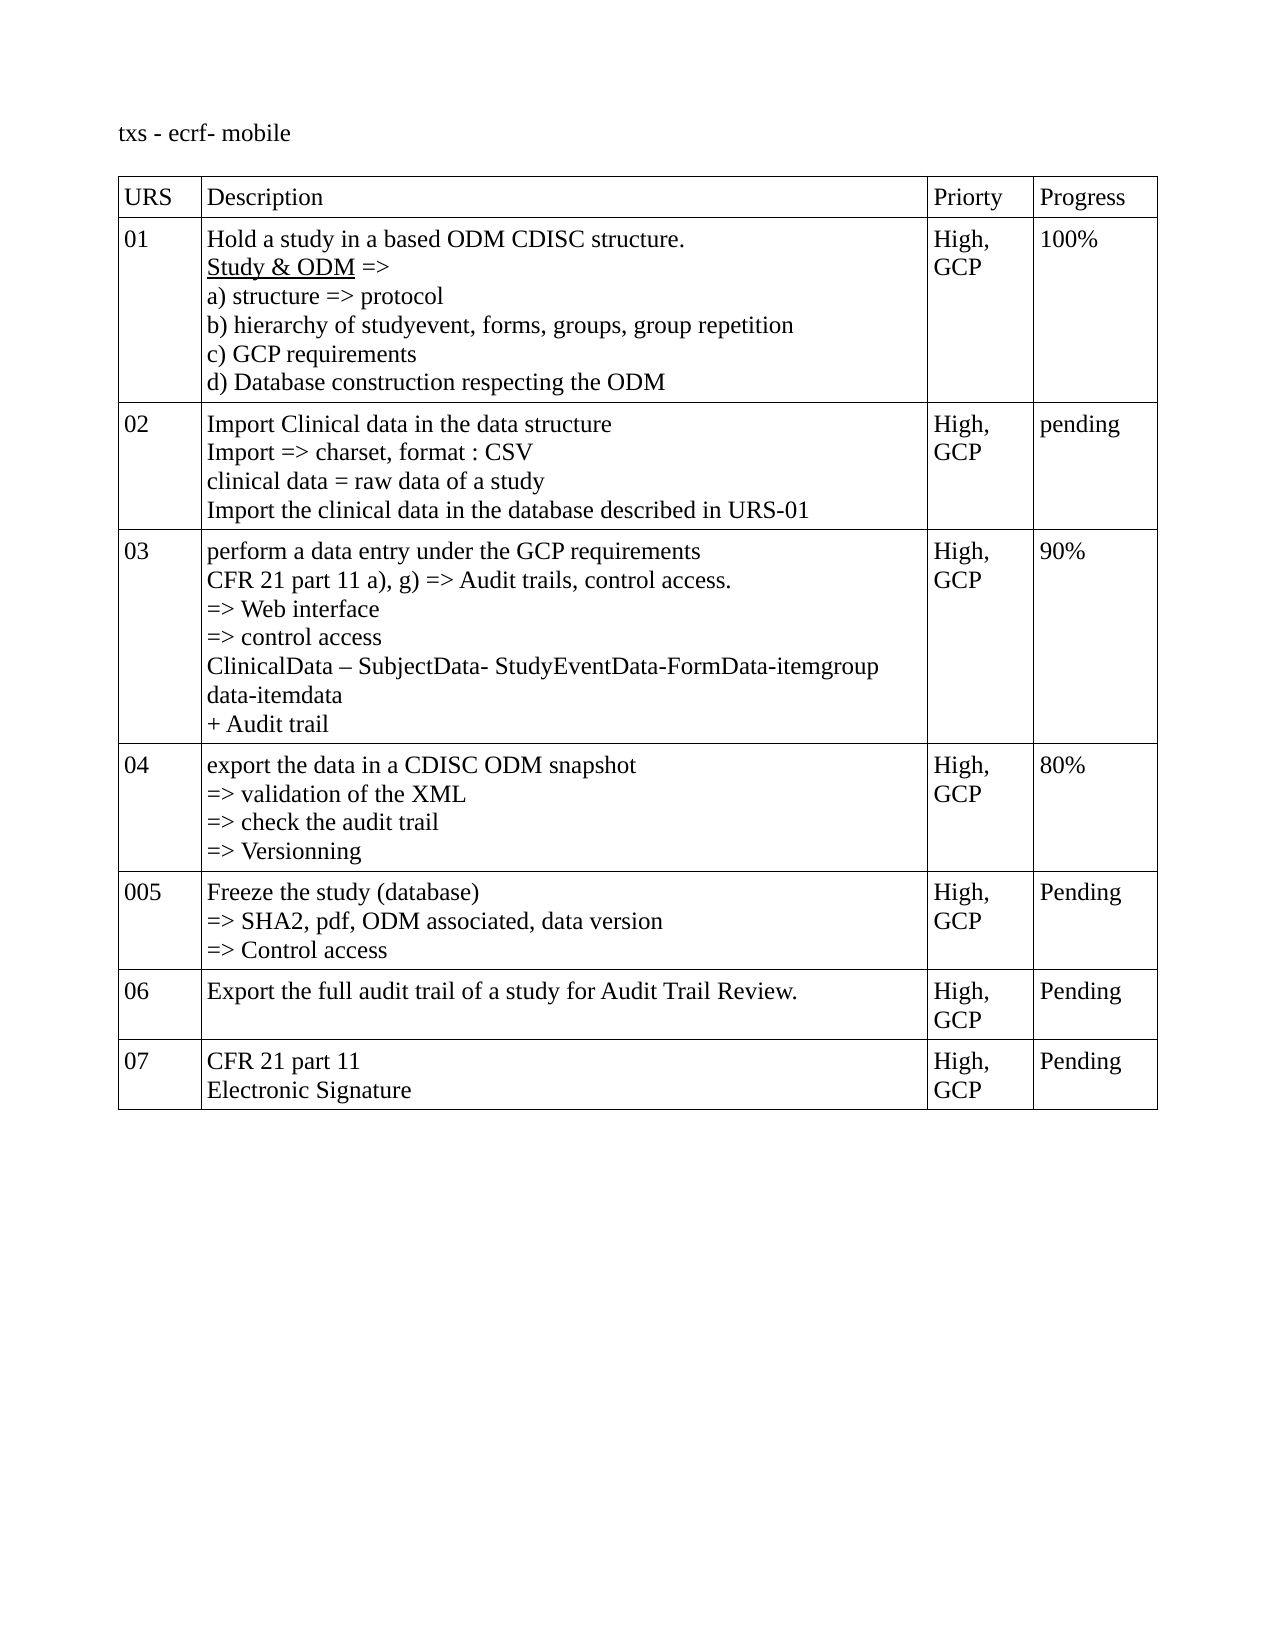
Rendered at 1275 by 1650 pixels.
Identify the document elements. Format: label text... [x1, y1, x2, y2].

table_cell 80% [1034, 744, 1157, 871]
table_header Priorty [928, 177, 1033, 217]
table_header URS [119, 177, 201, 217]
table_cell export the data in a CDISC ODM snapshot => validation of the XML => check the audit trail => Versionning [202, 744, 927, 871]
table_cell 06 [119, 970, 201, 1039]
table_header Progress [1034, 177, 1157, 217]
text txs - ecrf- mobile [118, 118, 1157, 147]
table_cell Pending [1034, 1040, 1157, 1109]
table_cell CFR 21 part 11 Electronic Signature [202, 1040, 927, 1109]
table_cell 100% [1034, 218, 1157, 402]
table_cell Pending [1034, 872, 1157, 969]
table_cell 02 [119, 403, 201, 529]
table_cell pending [1034, 403, 1157, 529]
table_cell High, GCP [928, 744, 1033, 871]
table_cell perform a data entry under the GCP requirements CFR 21 part 11 a), g) => Audit trails, control access. => Web interface => control access ClinicalData – SubjectData- StudyEventData-FormData-itemgroup data-itemdata + Audit trail [202, 530, 927, 743]
table_cell 01 [119, 218, 201, 402]
table_cell 03 [119, 530, 201, 743]
table_cell High, GCP [928, 403, 1033, 529]
table_cell 04 [119, 744, 201, 871]
table_cell High, GCP [928, 872, 1033, 969]
table_cell High, GCP [928, 970, 1033, 1039]
table_cell Import Clinical data in the data structure Import => charset, format : CSV clinical data = raw data of a study Import the clinical data in the database described in URS-01 [202, 403, 927, 529]
table_cell Hold a study in a based ODM CDISC structure. Study & ODM => a) structure => protocol b) hierarchy of studyevent, forms, groups, group repetition c) GCP requirements d) Database construction respecting the ODM [202, 218, 927, 402]
table_cell High, GCP [928, 530, 1033, 743]
table_cell 005 [119, 872, 201, 969]
table_cell Freeze the study (database) => SHA2, pdf, ODM associated, data version => Control access [202, 872, 927, 969]
table_cell High, GCP [928, 218, 1033, 402]
table_cell 90% [1034, 530, 1157, 743]
table_cell 07 [119, 1040, 201, 1109]
table_cell Export the full audit trail of a study for Audit Trail Review. [202, 970, 927, 1039]
table_cell High, GCP [928, 1040, 1033, 1109]
table_cell Pending [1034, 970, 1157, 1039]
table_header Description [202, 177, 927, 217]
